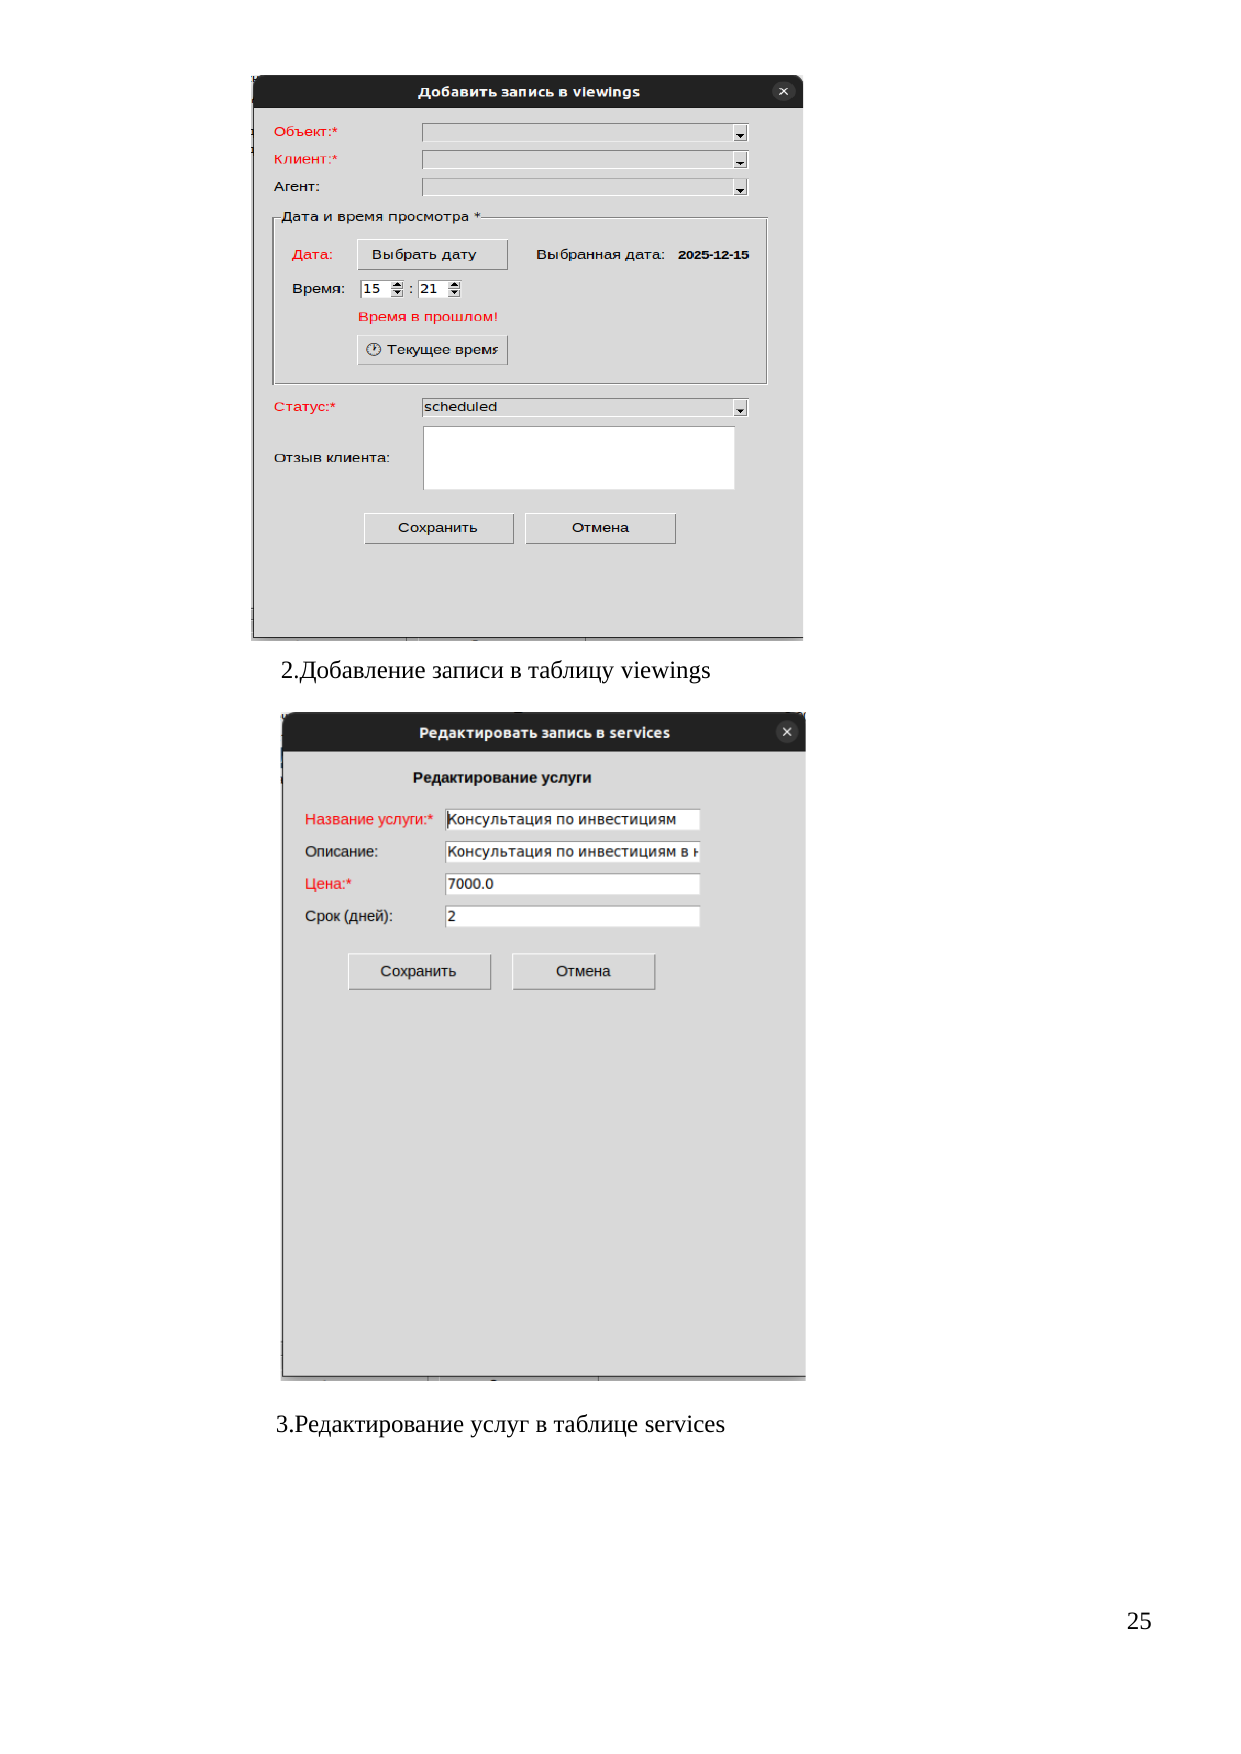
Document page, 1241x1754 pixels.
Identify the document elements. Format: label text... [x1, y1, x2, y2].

text 2.Добавление записи в таблицу viewings [281, 655, 1152, 684]
text 3.Редактирование услуг в таблице services [177, 1409, 1152, 1438]
